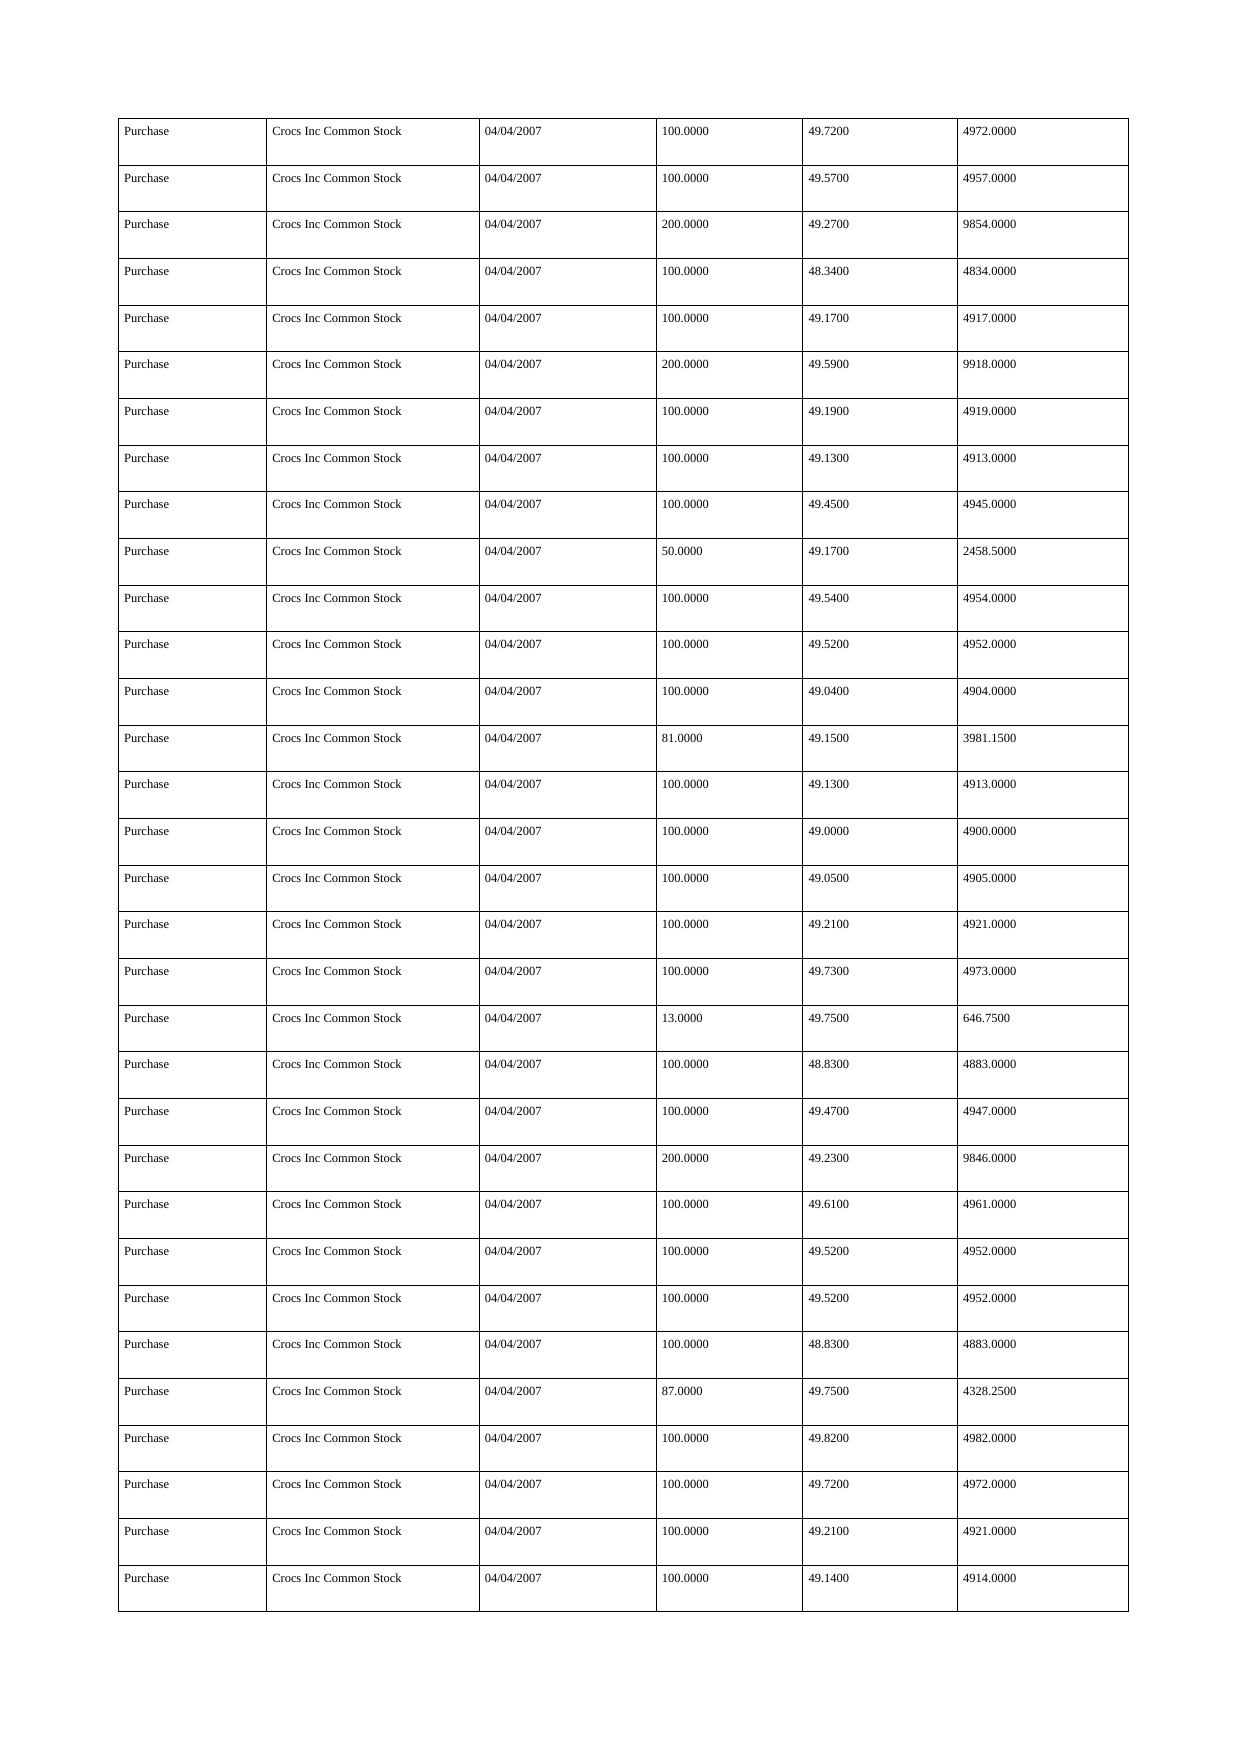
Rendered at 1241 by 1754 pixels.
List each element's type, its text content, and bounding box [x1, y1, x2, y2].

table_cell 4952.0000 [958, 1239, 1128, 1285]
table_cell 100.0000 [657, 866, 802, 911]
table_cell 4957.0000 [958, 166, 1128, 211]
table_cell 04/04/2007 [480, 866, 656, 911]
table_cell 04/04/2007 [480, 1332, 656, 1378]
table_cell 13.0000 [657, 1006, 802, 1051]
table_cell 4972.0000 [958, 119, 1128, 165]
table_cell Purchase [119, 352, 266, 398]
table_cell 49.5700 [803, 166, 957, 211]
table_cell Purchase [119, 586, 266, 631]
table_cell 49.1400 [803, 1566, 957, 1611]
table_cell 49.5400 [803, 586, 957, 631]
table_cell 4921.0000 [958, 1519, 1128, 1565]
table_cell 04/04/2007 [480, 1286, 656, 1331]
table_cell 04/04/2007 [480, 819, 656, 865]
table_cell 100.0000 [657, 1192, 802, 1238]
table_cell 04/04/2007 [480, 446, 656, 491]
table_cell 04/04/2007 [480, 726, 656, 771]
table_cell 49.5200 [803, 1286, 957, 1331]
table_cell 04/04/2007 [480, 1566, 656, 1611]
table_cell Purchase [119, 399, 266, 445]
table_cell 100.0000 [657, 912, 802, 958]
table_cell Purchase [119, 539, 266, 585]
table_cell 100.0000 [657, 959, 802, 1005]
table_cell 100.0000 [657, 1472, 802, 1518]
table_cell Purchase [119, 1286, 266, 1331]
table_cell 4917.0000 [958, 306, 1128, 351]
table_cell Crocs Inc Common Stock [267, 1006, 479, 1051]
table_cell Crocs Inc Common Stock [267, 352, 479, 398]
table_cell 100.0000 [657, 586, 802, 631]
table_cell Purchase [119, 1006, 266, 1051]
table_cell Purchase [119, 1566, 266, 1611]
table_cell 04/04/2007 [480, 1519, 656, 1565]
table_cell 100.0000 [657, 119, 802, 165]
table_cell 100.0000 [657, 1286, 802, 1331]
table_cell 4905.0000 [958, 866, 1128, 911]
table_cell 49.7200 [803, 1472, 957, 1518]
table_cell Crocs Inc Common Stock [267, 1239, 479, 1285]
table_cell Purchase [119, 1192, 266, 1238]
table_cell Crocs Inc Common Stock [267, 1379, 479, 1425]
table_cell 04/04/2007 [480, 1379, 656, 1425]
table_cell Crocs Inc Common Stock [267, 1146, 479, 1191]
table_cell Crocs Inc Common Stock [267, 1286, 479, 1331]
table_cell 100.0000 [657, 399, 802, 445]
table_cell Purchase [119, 1099, 266, 1145]
table_cell 49.1300 [803, 446, 957, 491]
table_cell 49.1900 [803, 399, 957, 445]
table_cell 87.0000 [657, 1379, 802, 1425]
table_cell 04/04/2007 [480, 586, 656, 631]
table_cell Crocs Inc Common Stock [267, 632, 479, 678]
table_cell 04/04/2007 [480, 166, 656, 211]
table_cell Crocs Inc Common Stock [267, 446, 479, 491]
table_cell Crocs Inc Common Stock [267, 1472, 479, 1518]
table_cell Purchase [119, 912, 266, 958]
table_cell 04/04/2007 [480, 259, 656, 305]
table_cell Crocs Inc Common Stock [267, 726, 479, 771]
table_cell 04/04/2007 [480, 306, 656, 351]
table_cell 100.0000 [657, 1519, 802, 1565]
table_cell Purchase [119, 1472, 266, 1518]
table_cell Crocs Inc Common Stock [267, 866, 479, 911]
table_cell 49.0400 [803, 679, 957, 725]
table_cell Purchase [119, 679, 266, 725]
table_cell Purchase [119, 1052, 266, 1098]
table_cell Purchase [119, 212, 266, 258]
table_cell Purchase [119, 726, 266, 771]
table_cell 9854.0000 [958, 212, 1128, 258]
table_cell Crocs Inc Common Stock [267, 1192, 479, 1238]
table_cell 04/04/2007 [480, 212, 656, 258]
table_cell 4883.0000 [958, 1052, 1128, 1098]
table_cell Crocs Inc Common Stock [267, 492, 479, 538]
table_cell 4973.0000 [958, 959, 1128, 1005]
table_cell Crocs Inc Common Stock [267, 1099, 479, 1145]
table_cell Crocs Inc Common Stock [267, 539, 479, 585]
table_cell 49.7200 [803, 119, 957, 165]
table_cell 3981.1500 [958, 726, 1128, 771]
table_cell 04/04/2007 [480, 119, 656, 165]
table_cell 49.2100 [803, 1519, 957, 1565]
table_cell 100.0000 [657, 1426, 802, 1471]
table_cell 49.5200 [803, 632, 957, 678]
table_cell 4952.0000 [958, 632, 1128, 678]
table_cell 100.0000 [657, 446, 802, 491]
table_cell 100.0000 [657, 679, 802, 725]
table_cell Purchase [119, 1426, 266, 1471]
table_cell 49.8200 [803, 1426, 957, 1471]
table_cell 100.0000 [657, 259, 802, 305]
table_cell 4954.0000 [958, 586, 1128, 631]
table_cell 48.8300 [803, 1052, 957, 1098]
table_cell 4952.0000 [958, 1286, 1128, 1331]
table_cell 04/04/2007 [480, 539, 656, 585]
table_cell 2458.5000 [958, 539, 1128, 585]
table_cell Crocs Inc Common Stock [267, 212, 479, 258]
table_cell 4972.0000 [958, 1472, 1128, 1518]
table_cell Purchase [119, 1146, 266, 1191]
table_cell 49.1700 [803, 306, 957, 351]
table_cell 49.7500 [803, 1006, 957, 1051]
table_cell 04/04/2007 [480, 399, 656, 445]
table_cell Crocs Inc Common Stock [267, 959, 479, 1005]
table_cell 04/04/2007 [480, 1426, 656, 1471]
table_cell 4913.0000 [958, 446, 1128, 491]
table_cell Purchase [119, 819, 266, 865]
table_cell 200.0000 [657, 352, 802, 398]
table_cell Purchase [119, 866, 266, 911]
table_cell Crocs Inc Common Stock [267, 819, 479, 865]
table_cell Purchase [119, 492, 266, 538]
table_cell Crocs Inc Common Stock [267, 1052, 479, 1098]
table_cell 49.7300 [803, 959, 957, 1005]
table_cell 04/04/2007 [480, 632, 656, 678]
table_cell 49.4700 [803, 1099, 957, 1145]
table_cell 4328.2500 [958, 1379, 1128, 1425]
table_cell 49.2700 [803, 212, 957, 258]
table_cell 4883.0000 [958, 1332, 1128, 1378]
table_cell 100.0000 [657, 306, 802, 351]
table_cell Purchase [119, 166, 266, 211]
table_cell 04/04/2007 [480, 1146, 656, 1191]
table_cell 100.0000 [657, 1239, 802, 1285]
table_cell 49.1700 [803, 539, 957, 585]
table_cell 81.0000 [657, 726, 802, 771]
table_cell Crocs Inc Common Stock [267, 259, 479, 305]
table_cell 04/04/2007 [480, 1006, 656, 1051]
table_cell 200.0000 [657, 1146, 802, 1191]
table_cell 100.0000 [657, 1332, 802, 1378]
table_cell 49.0500 [803, 866, 957, 911]
table_cell 100.0000 [657, 166, 802, 211]
table_cell 04/04/2007 [480, 772, 656, 818]
table_cell Purchase [119, 1519, 266, 1565]
table_cell 04/04/2007 [480, 1099, 656, 1145]
table_cell 48.3400 [803, 259, 957, 305]
table_cell Purchase [119, 119, 266, 165]
table_cell 04/04/2007 [480, 679, 656, 725]
table_cell Purchase [119, 306, 266, 351]
table_cell 48.8300 [803, 1332, 957, 1378]
table_cell 100.0000 [657, 772, 802, 818]
table_cell 04/04/2007 [480, 959, 656, 1005]
table_cell Crocs Inc Common Stock [267, 1426, 479, 1471]
table_cell 4919.0000 [958, 399, 1128, 445]
table_cell 04/04/2007 [480, 1239, 656, 1285]
table_cell Crocs Inc Common Stock [267, 772, 479, 818]
table_cell Purchase [119, 446, 266, 491]
table_cell 04/04/2007 [480, 1472, 656, 1518]
table_cell 200.0000 [657, 212, 802, 258]
table_cell 49.2300 [803, 1146, 957, 1191]
table_cell 100.0000 [657, 819, 802, 865]
table_cell 49.1500 [803, 726, 957, 771]
table_cell Purchase [119, 1239, 266, 1285]
table_cell 49.6100 [803, 1192, 957, 1238]
table_cell 49.5900 [803, 352, 957, 398]
table_cell Purchase [119, 772, 266, 818]
table_cell 100.0000 [657, 632, 802, 678]
table_cell Crocs Inc Common Stock [267, 119, 479, 165]
table_cell Crocs Inc Common Stock [267, 399, 479, 445]
table_cell 50.0000 [657, 539, 802, 585]
table_cell 49.7500 [803, 1379, 957, 1425]
table_cell 04/04/2007 [480, 492, 656, 538]
table_cell 4914.0000 [958, 1566, 1128, 1611]
table_cell 100.0000 [657, 1099, 802, 1145]
table_cell 9846.0000 [958, 1146, 1128, 1191]
table_cell 04/04/2007 [480, 1052, 656, 1098]
table_cell 646.7500 [958, 1006, 1128, 1051]
table_cell 49.4500 [803, 492, 957, 538]
table_cell 4913.0000 [958, 772, 1128, 818]
table_cell 100.0000 [657, 492, 802, 538]
table_cell 4982.0000 [958, 1426, 1128, 1471]
table_cell 49.5200 [803, 1239, 957, 1285]
table_cell 4900.0000 [958, 819, 1128, 865]
table_cell Crocs Inc Common Stock [267, 306, 479, 351]
table_cell 100.0000 [657, 1566, 802, 1611]
table_cell Purchase [119, 259, 266, 305]
table_cell Crocs Inc Common Stock [267, 166, 479, 211]
table_cell 4904.0000 [958, 679, 1128, 725]
table_cell 4961.0000 [958, 1192, 1128, 1238]
table_cell Crocs Inc Common Stock [267, 586, 479, 631]
table_cell 04/04/2007 [480, 1192, 656, 1238]
table_cell 49.2100 [803, 912, 957, 958]
table_cell Purchase [119, 959, 266, 1005]
table_cell Crocs Inc Common Stock [267, 912, 479, 958]
table_cell 49.1300 [803, 772, 957, 818]
table_cell Crocs Inc Common Stock [267, 1332, 479, 1378]
table_cell 04/04/2007 [480, 352, 656, 398]
table_cell Crocs Inc Common Stock [267, 679, 479, 725]
table_cell 4945.0000 [958, 492, 1128, 538]
table_cell Purchase [119, 632, 266, 678]
table_cell Crocs Inc Common Stock [267, 1566, 479, 1611]
table_cell Crocs Inc Common Stock [267, 1519, 479, 1565]
table_cell 4947.0000 [958, 1099, 1128, 1145]
table_cell Purchase [119, 1332, 266, 1378]
table_cell 4834.0000 [958, 259, 1128, 305]
table_cell 4921.0000 [958, 912, 1128, 958]
table_cell 49.0000 [803, 819, 957, 865]
table_cell 9918.0000 [958, 352, 1128, 398]
table_cell Purchase [119, 1379, 266, 1425]
table_cell 04/04/2007 [480, 912, 656, 958]
table_cell 100.0000 [657, 1052, 802, 1098]
